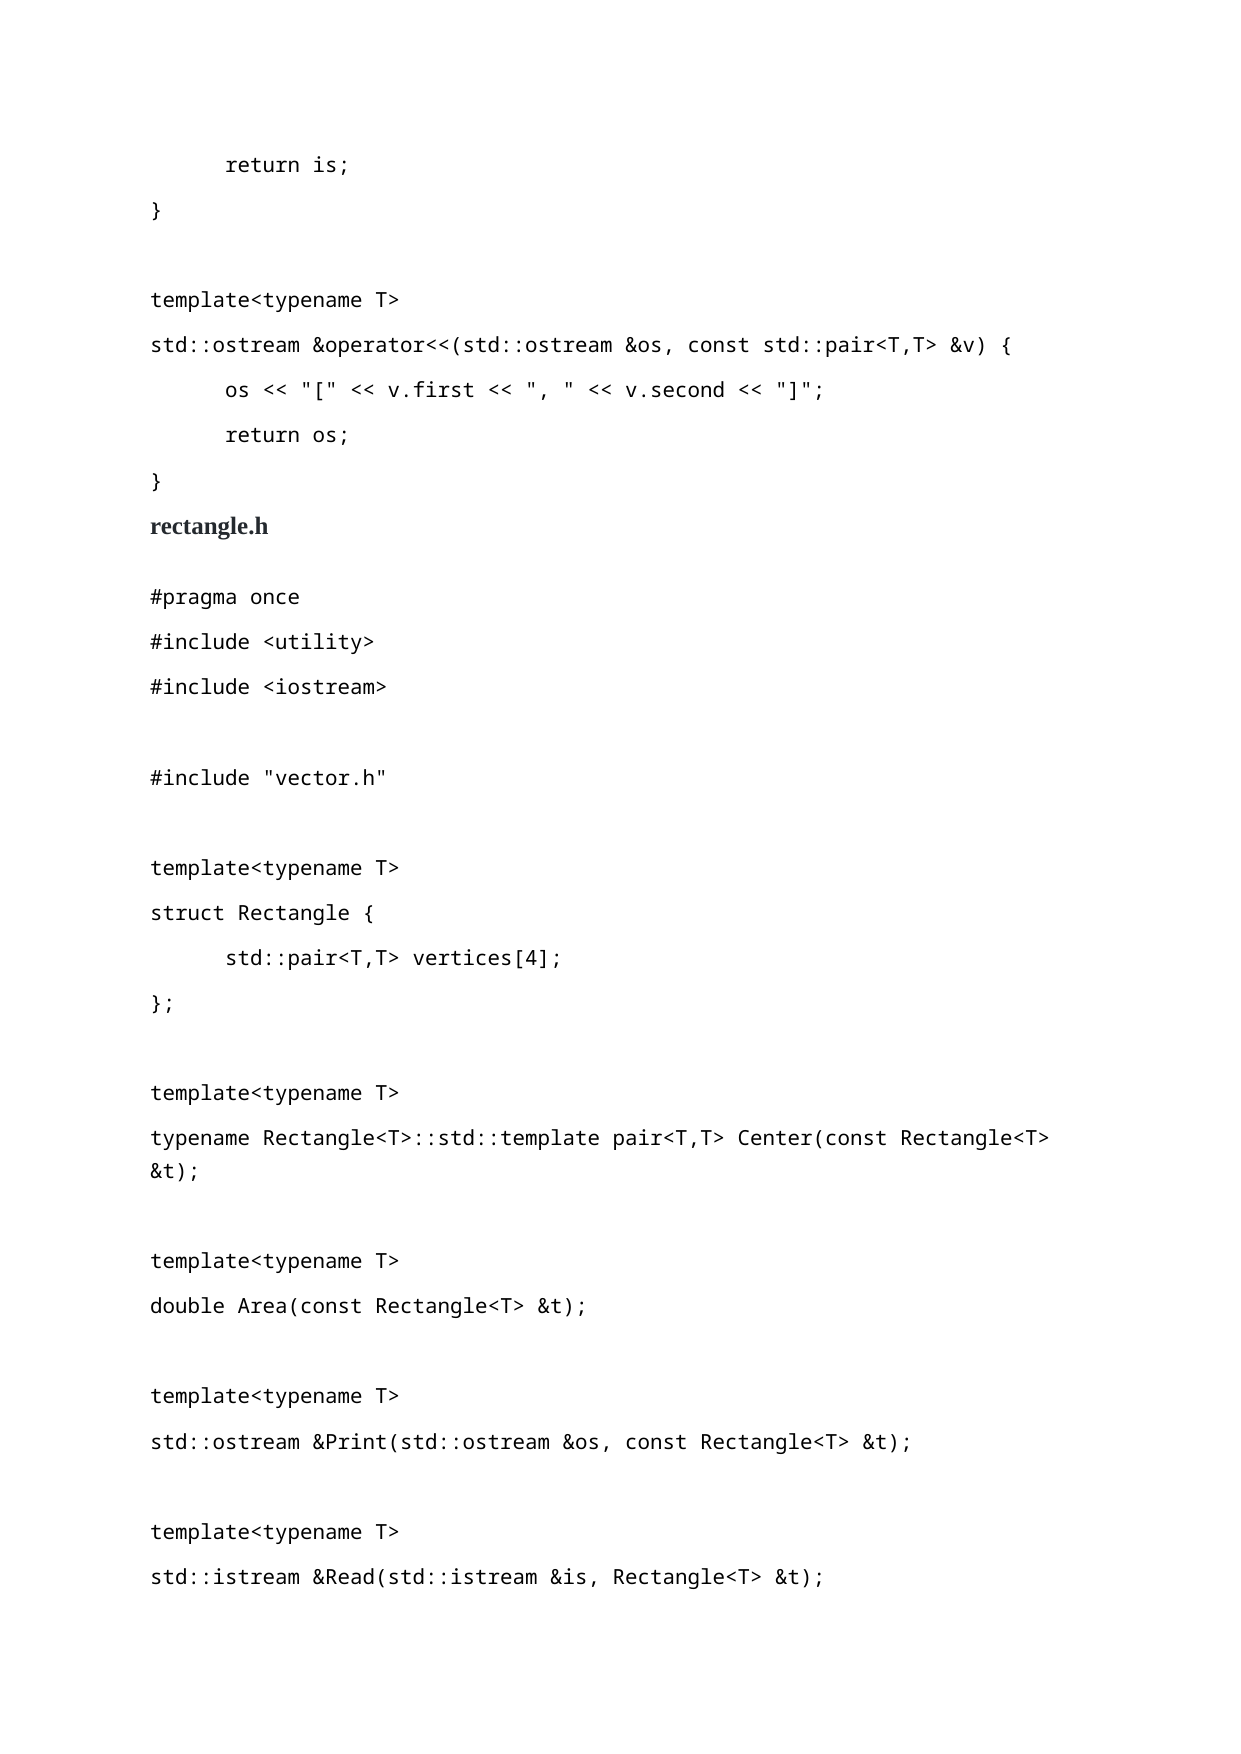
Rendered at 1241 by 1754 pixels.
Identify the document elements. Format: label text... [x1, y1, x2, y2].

text template<typename T> [150, 1078, 1090, 1107]
text struct Rectangle { [150, 898, 1090, 926]
text typename Rectangle<T>::std::template pair<T,T> Center(const Rectangle<T> &t); [150, 1123, 1090, 1184]
text } [150, 195, 1090, 223]
text template<typename T> [150, 285, 1090, 314]
text #pragma once [150, 582, 1090, 611]
text template<typename T> [150, 1246, 1090, 1275]
text std::ostream &operator<<(std::ostream &os, const std::pair<T,T> &v) { [150, 330, 1090, 359]
text template<typename T> [150, 1382, 1090, 1410]
text template<typename T> [150, 853, 1090, 881]
text std::pair<T,T> vertices[4]; [150, 943, 1090, 972]
text #include <utility> [150, 627, 1090, 656]
text }; [150, 988, 1090, 1017]
text double Area(const Rectangle<T> &t); [150, 1291, 1090, 1320]
text return is; [150, 150, 1090, 178]
subtitle rectangle.h [150, 511, 1090, 539]
text } [150, 466, 1090, 494]
text std::ostream &Print(std::ostream &os, const Rectangle<T> &t); [150, 1427, 1090, 1455]
text #include <iostream> [150, 672, 1090, 701]
text std::istream &Read(std::istream &is, Rectangle<T> &t); [150, 1562, 1090, 1591]
text template<typename T> [150, 1517, 1090, 1545]
text return os; [150, 421, 1090, 449]
text #include "vector.h" [150, 763, 1090, 791]
text os << "[" << v.first << ", " << v.second << "]"; [150, 376, 1090, 404]
